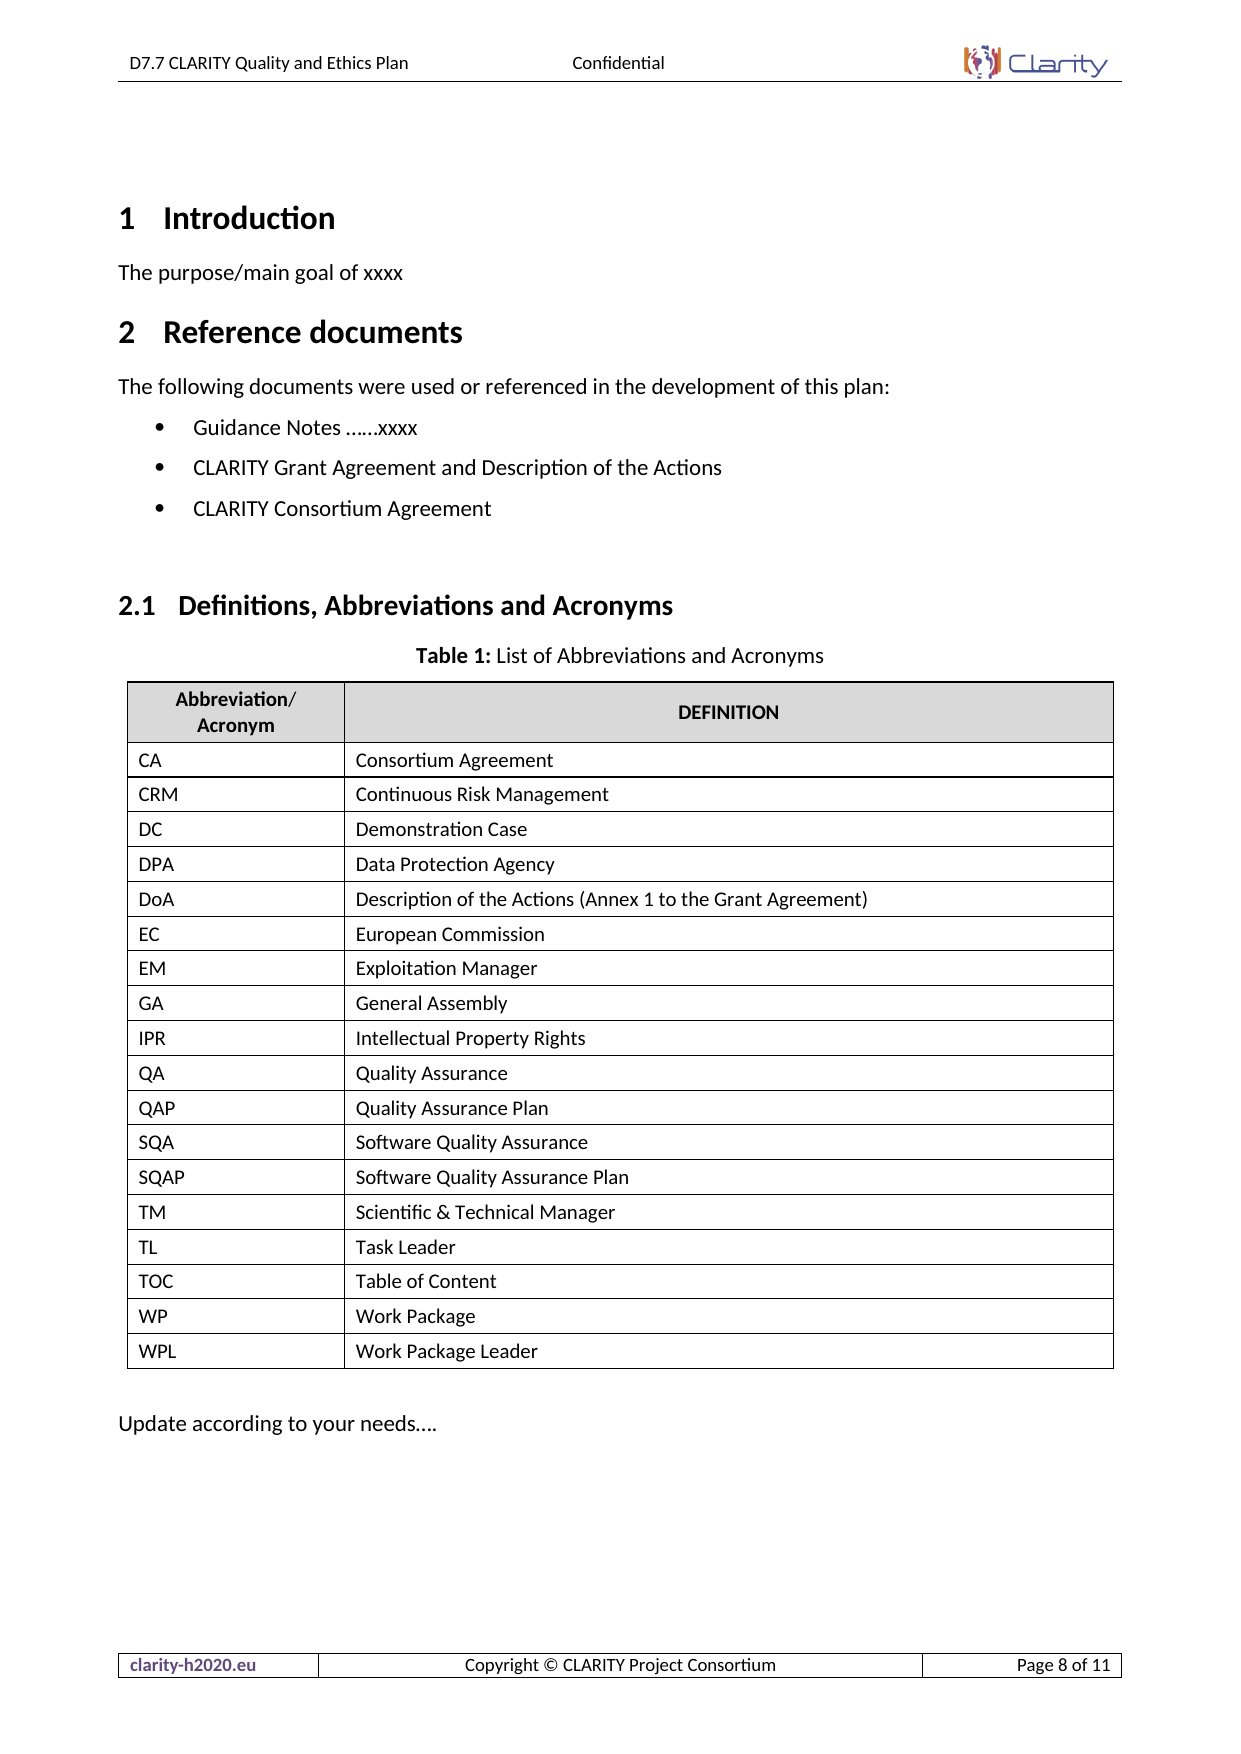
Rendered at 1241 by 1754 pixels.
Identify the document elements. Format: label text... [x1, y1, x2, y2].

table_cell TM [128, 1195, 344, 1229]
table_cell CA [128, 743, 344, 776]
table_cell EM [128, 951, 344, 985]
text Table 1: List of Abbreviations and Acronyms [118, 641, 1122, 669]
subtitle Definitions, Abbreviations and Acronyms [118, 587, 1122, 623]
table_cell IPR [128, 1021, 344, 1055]
table_header DEFINITION [345, 683, 1113, 742]
list CLARITY Consortium Agreement [156, 494, 1122, 522]
table_cell TOC [128, 1265, 344, 1298]
table_cell WP [128, 1299, 344, 1333]
table_cell QA [128, 1056, 344, 1089]
table_cell SQAP [128, 1160, 344, 1194]
table_cell Software Quality Assurance Plan [345, 1160, 1113, 1194]
picture [961, 44, 1111, 81]
table_cell Intellectual Property Rights [345, 1021, 1113, 1055]
table_cell SQA [128, 1125, 344, 1159]
table_cell Task Leader [345, 1230, 1113, 1263]
table_cell Demonstration Case [345, 812, 1113, 846]
table_cell General Assembly [345, 986, 1113, 1020]
table_cell Consortium Agreement [345, 743, 1113, 776]
table_cell Description of the Actions (Annex 1 to the Grant Agreement) [345, 882, 1113, 916]
list Guidance Notes ……xxxx [156, 413, 1122, 441]
table_cell Software Quality Assurance [345, 1125, 1113, 1159]
subtitle Reference documents [118, 311, 1122, 352]
table_cell QAP [128, 1091, 344, 1124]
table_cell Data Protection Agency [345, 847, 1113, 881]
table_cell DPA [128, 847, 344, 881]
table_cell Table of Content [345, 1265, 1113, 1298]
table_cell DoA [128, 882, 344, 916]
table_cell GA [128, 986, 344, 1020]
table_cell Work Package Leader [345, 1334, 1113, 1368]
table_cell Work Package [345, 1299, 1113, 1333]
table_cell WPL [128, 1334, 344, 1368]
table_cell Continuous Risk Management [345, 778, 1113, 811]
table_cell Quality Assurance [345, 1056, 1113, 1089]
table_header Abbreviation/ Acronym [128, 683, 344, 742]
table_cell European Commission [345, 917, 1113, 950]
text The purpose/main goal of xxxx [118, 258, 1122, 286]
subtitle Introduction [118, 197, 1122, 238]
list CLARITY Grant Agreement and Description of the Actions [156, 453, 1122, 481]
table_cell DC [128, 812, 344, 846]
table_cell CRM [128, 778, 344, 811]
table_cell TL [128, 1230, 344, 1263]
table_cell Quality Assurance Plan [345, 1091, 1113, 1124]
text The following documents were used or referenced in the development of this plan: [118, 372, 1122, 400]
table_cell EC [128, 917, 344, 950]
table_cell Scientific & Technical Manager [345, 1195, 1113, 1229]
text Update according to your needs…. [118, 1409, 1122, 1437]
table_cell Exploitation Manager [345, 951, 1113, 985]
